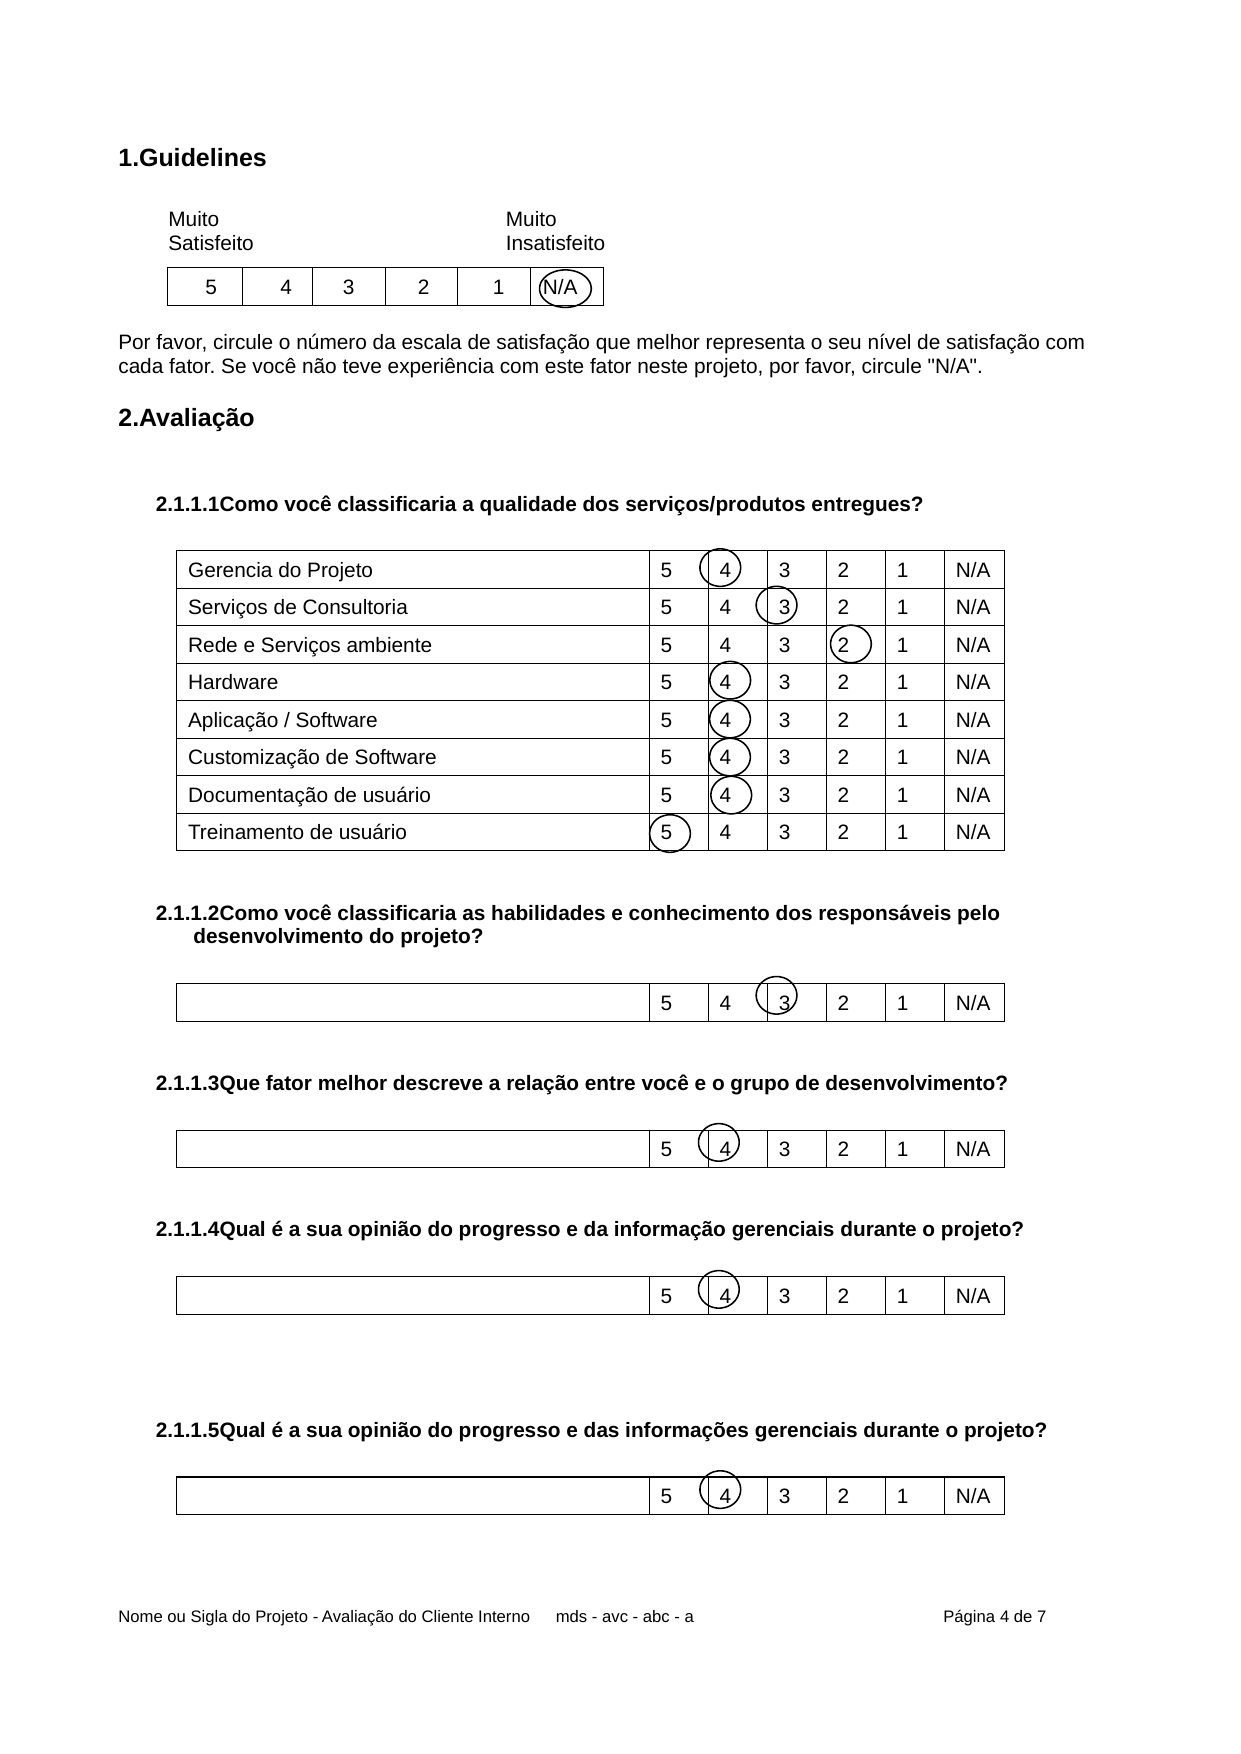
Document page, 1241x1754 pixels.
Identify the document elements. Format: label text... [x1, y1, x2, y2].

table_cell 1 [886, 589, 944, 625]
table_cell 2 [827, 739, 885, 775]
table_cell N/A [945, 776, 1004, 813]
table_cell 3 [768, 589, 796, 623]
table_cell N/A [945, 814, 1004, 850]
table_header 2 [827, 1277, 885, 1314]
table_cell 1 [886, 701, 944, 738]
text Muito Muito [168, 207, 1122, 231]
table_cell [650, 842, 657, 850]
table_header 1 [886, 551, 944, 588]
subtitle Qual é a sua opinião do progresso e das informações gerenciais durante o projeto? [156, 1417, 1122, 1441]
table_cell [739, 701, 767, 738]
subtitle Avaliação [118, 403, 1122, 431]
table_cell 3 [768, 814, 826, 850]
table_cell 5 [650, 776, 708, 813]
table_cell Hardware [177, 664, 649, 700]
table_cell 2 [827, 701, 885, 738]
table_header 3 [768, 984, 826, 1021]
table_header 2 [827, 1478, 885, 1514]
table_header 3 [768, 1131, 826, 1167]
table_header 1 [458, 268, 530, 305]
table_cell 1 [886, 664, 944, 700]
table_header 5 [650, 551, 708, 588]
table_cell [677, 814, 708, 850]
subtitle Guidelines [118, 143, 1122, 172]
table_header 2 [827, 1131, 885, 1167]
table_cell [650, 814, 663, 825]
table_header 5 [168, 268, 242, 305]
table_cell 4 [711, 740, 749, 775]
table_cell 5 [650, 701, 708, 738]
table_cell 1 [886, 814, 944, 850]
table_cell 4 [709, 814, 767, 850]
table_cell 4 [712, 778, 750, 813]
table_header 1 [886, 1131, 944, 1167]
table_header 3 [768, 551, 826, 588]
table_header 3 [313, 268, 385, 305]
table_header 1 [886, 1277, 944, 1314]
subtitle Que fator melhor descreve a relação entre você e o grupo de desenvolvimento? [156, 1071, 1122, 1095]
table_header 4 [709, 1478, 767, 1514]
table_header [177, 1277, 649, 1314]
table_cell Serviços de Consultoria [177, 589, 649, 625]
table_cell 2 [827, 814, 885, 850]
table_cell 4 [709, 589, 767, 625]
subtitle Como você classificaria as habilidades e conhecimento dos responsáveis pelo desenvolvimento do projeto? [156, 900, 1122, 948]
table_cell 2 [827, 664, 885, 700]
table_cell 4 [709, 626, 767, 663]
table_cell [741, 739, 767, 775]
table_header 1 [886, 1478, 944, 1514]
table_cell 4 [711, 664, 749, 698]
table_cell Customização de Software [177, 739, 649, 775]
table_cell 4 [711, 702, 749, 737]
table_cell 4 [709, 664, 717, 674]
table_cell [709, 764, 719, 775]
table_header 2 [827, 984, 885, 1021]
table_cell 1 [886, 739, 944, 775]
table_header 3 [768, 1478, 826, 1514]
table_cell N/A [945, 589, 1004, 625]
table_cell 2 [832, 626, 870, 661]
subtitle Como você classificaria a qualidade dos serviços/produtos entregues? [156, 491, 1122, 515]
table_header 2 [827, 551, 885, 588]
table_header 5 [650, 1277, 708, 1314]
table_cell 3 [782, 589, 826, 625]
table_cell 4 [709, 776, 723, 813]
table_cell 3 [768, 626, 826, 663]
table_cell 5 [650, 626, 708, 663]
table_cell 3 [768, 776, 826, 813]
table_cell 4 [740, 776, 767, 813]
table_cell Rede e Serviços ambiente [177, 626, 649, 663]
table_cell 1 [886, 626, 944, 663]
table_cell 4 [709, 686, 724, 700]
table_header 3 [768, 1277, 826, 1314]
table_header 4 [709, 984, 767, 1021]
table_header N/A [945, 984, 1004, 1021]
table_cell 4 [736, 664, 767, 700]
table_cell 5 [650, 664, 708, 700]
table_header [177, 984, 649, 1021]
table_cell 5 [650, 739, 708, 775]
table_cell N/A [945, 626, 1004, 663]
table_cell 2 [859, 626, 885, 663]
table_cell 3 [768, 664, 826, 700]
table_cell 1 [886, 776, 944, 813]
table_header 4 [723, 551, 767, 588]
table_header 5 [650, 1131, 708, 1167]
table_header 1 [886, 984, 944, 1021]
text Satisfeito Insatisfeito [168, 231, 1222, 255]
table_cell 5 [650, 589, 708, 625]
table_cell 2 [827, 626, 842, 663]
table_header N/A [531, 268, 603, 305]
table_cell N/A [945, 664, 1004, 700]
table_cell N/A [945, 701, 1004, 738]
table_header N/A [945, 1131, 1004, 1167]
subtitle Qual é a sua opinião do progresso e da informação gerenciais durante o projeto? [156, 1217, 1122, 1241]
table_cell [709, 726, 721, 738]
table_header 2 [386, 268, 457, 305]
table_header 5 [650, 1478, 708, 1514]
table_cell [709, 701, 719, 712]
table_header 4 [709, 551, 739, 585]
table_cell 2 [827, 589, 885, 625]
table_header 4 [709, 1131, 767, 1167]
table_cell Documentação de usuário [177, 776, 649, 813]
table_header [177, 1478, 649, 1514]
table_cell 3 [768, 739, 826, 775]
table_cell 5 [651, 816, 689, 850]
table_cell Aplicação / Software [177, 701, 649, 738]
table_cell [709, 739, 719, 750]
table_header N/A [945, 551, 1004, 588]
table_header 4 [243, 268, 312, 305]
table_header N/A [945, 1478, 1004, 1514]
text Por favor, circule o número da escala de satisfação que melhor representa o seu nível de satisfação com cada fator. Se você não teve experiência com este fator neste projeto, por favor, circule "N/A". [118, 330, 1122, 378]
table_cell Treinamento de usuário [177, 814, 649, 850]
table_header 5 [650, 984, 708, 1021]
table_cell 2 [827, 776, 885, 813]
table_header N/A [945, 1277, 1004, 1314]
table_cell N/A [945, 739, 1004, 775]
table_header [177, 1131, 649, 1167]
table_cell 3 [768, 701, 826, 738]
table_header 4 [709, 1277, 767, 1314]
table_header Gerencia do Projeto [177, 551, 649, 588]
